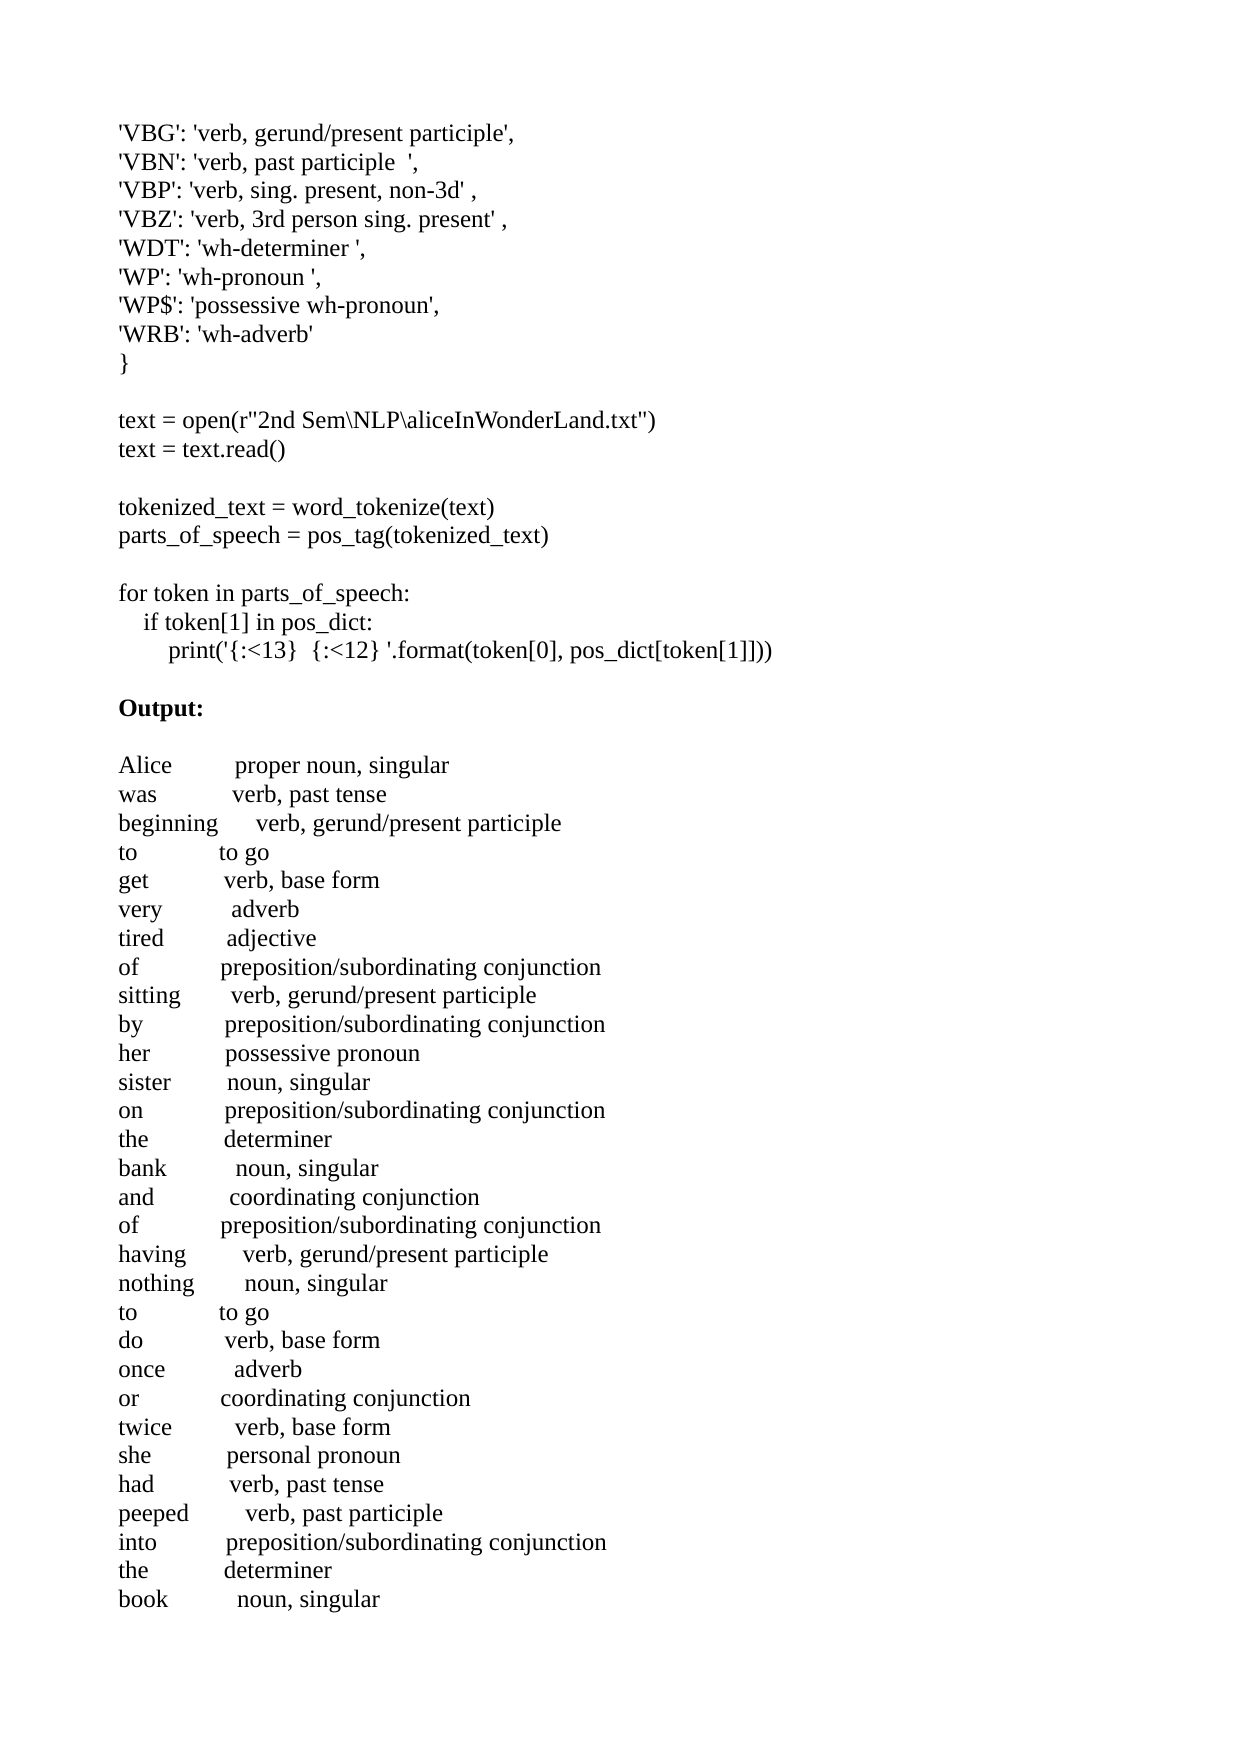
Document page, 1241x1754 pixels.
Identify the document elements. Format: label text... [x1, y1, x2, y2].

text the determiner [118, 1556, 1122, 1584]
text by preposition/subordinating conjunction [118, 1009, 1122, 1038]
text 'WP$': 'possessive wh-pronoun', [118, 291, 1122, 319]
text book noun, singular [118, 1584, 1122, 1613]
text 'VBZ': 'verb, 3rd person sing. present' , [118, 204, 1122, 233]
text print('{:<13} {:<12} '.format(token[0], pos_dict[token[1]])) [118, 636, 1122, 664]
text on preposition/subordinating conjunction [118, 1096, 1122, 1124]
text her possessive pronoun [118, 1038, 1122, 1067]
text do verb, base form [118, 1326, 1122, 1354]
text was verb, past tense [118, 779, 1122, 808]
text sitting verb, gerund/present participle [118, 981, 1122, 1009]
text tokenized_text = word_tokenize(text) [118, 492, 1122, 521]
text 'VBN': 'verb, past participle ', [118, 147, 1122, 176]
text to to go [118, 837, 1122, 866]
text } [118, 348, 1122, 377]
text for token in parts_of_speech: [118, 578, 1122, 607]
text of preposition/subordinating conjunction [118, 952, 1122, 981]
text 'VBP': 'verb, sing. present, non-3d' , [118, 176, 1122, 204]
text or coordinating conjunction [118, 1383, 1122, 1412]
text tired adjective [118, 923, 1122, 952]
text nothing noun, singular [118, 1268, 1122, 1297]
text peeped verb, past participle [118, 1498, 1122, 1527]
text had verb, past tense [118, 1469, 1122, 1498]
text bank noun, singular [118, 1153, 1122, 1182]
text of preposition/subordinating conjunction [118, 1211, 1122, 1239]
text 'WRB': 'wh-adverb' [118, 319, 1122, 348]
text to to go [118, 1297, 1122, 1326]
text get verb, base form [118, 866, 1122, 894]
text very adverb [118, 894, 1122, 923]
text twice verb, base form [118, 1412, 1122, 1441]
text if token[1] in pos_dict: [118, 607, 1122, 636]
text beginning verb, gerund/present participle [118, 808, 1122, 837]
text having verb, gerund/present participle [118, 1239, 1122, 1268]
text text = open(r"2nd Sem\NLP\aliceInWonderLand.txt") [118, 406, 1122, 434]
text the determiner [118, 1124, 1122, 1153]
text sister noun, singular [118, 1067, 1122, 1096]
text into preposition/subordinating conjunction [118, 1527, 1122, 1556]
text parts_of_speech = pos_tag(tokenized_text) [118, 521, 1122, 549]
text Output: [118, 693, 1122, 722]
text and coordinating conjunction [118, 1182, 1122, 1211]
text Alice proper noun, singular [118, 751, 1122, 779]
text 'WP': 'wh-pronoun ', [118, 262, 1122, 291]
text she personal pronoun [118, 1441, 1122, 1469]
text once adverb [118, 1354, 1122, 1383]
text 'VBG': 'verb, gerund/present participle', [118, 118, 1122, 147]
text text = text.read() [118, 434, 1122, 463]
text 'WDT': 'wh-determiner ', [118, 233, 1122, 262]
